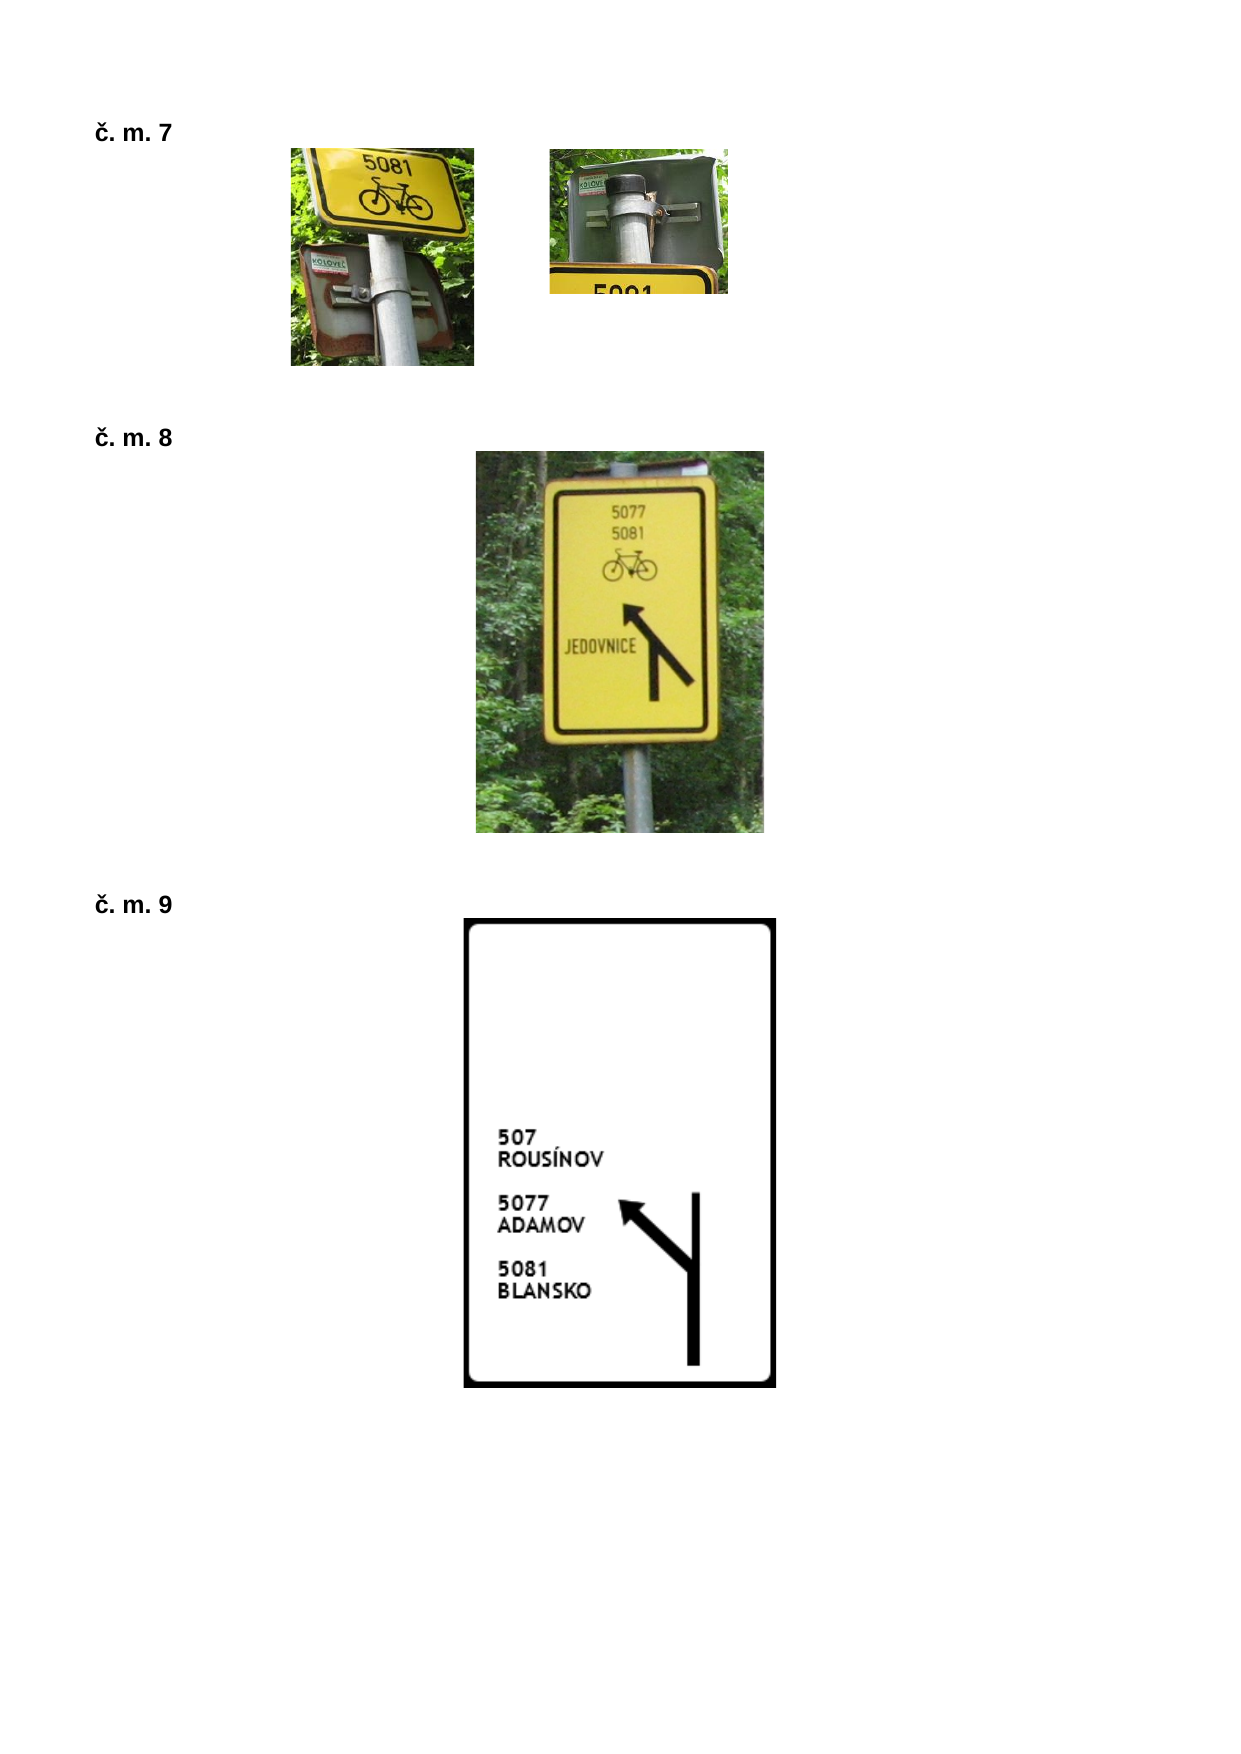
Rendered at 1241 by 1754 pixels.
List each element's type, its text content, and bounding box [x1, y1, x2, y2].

picture [463, 918, 777, 1388]
picture [475, 451, 765, 833]
picture [549, 149, 728, 294]
text č. m. 8 [94, 423, 1146, 451]
text č. m. 9 [94, 890, 1146, 919]
text č. m. 7 [94, 118, 1146, 147]
picture [290, 148, 475, 366]
